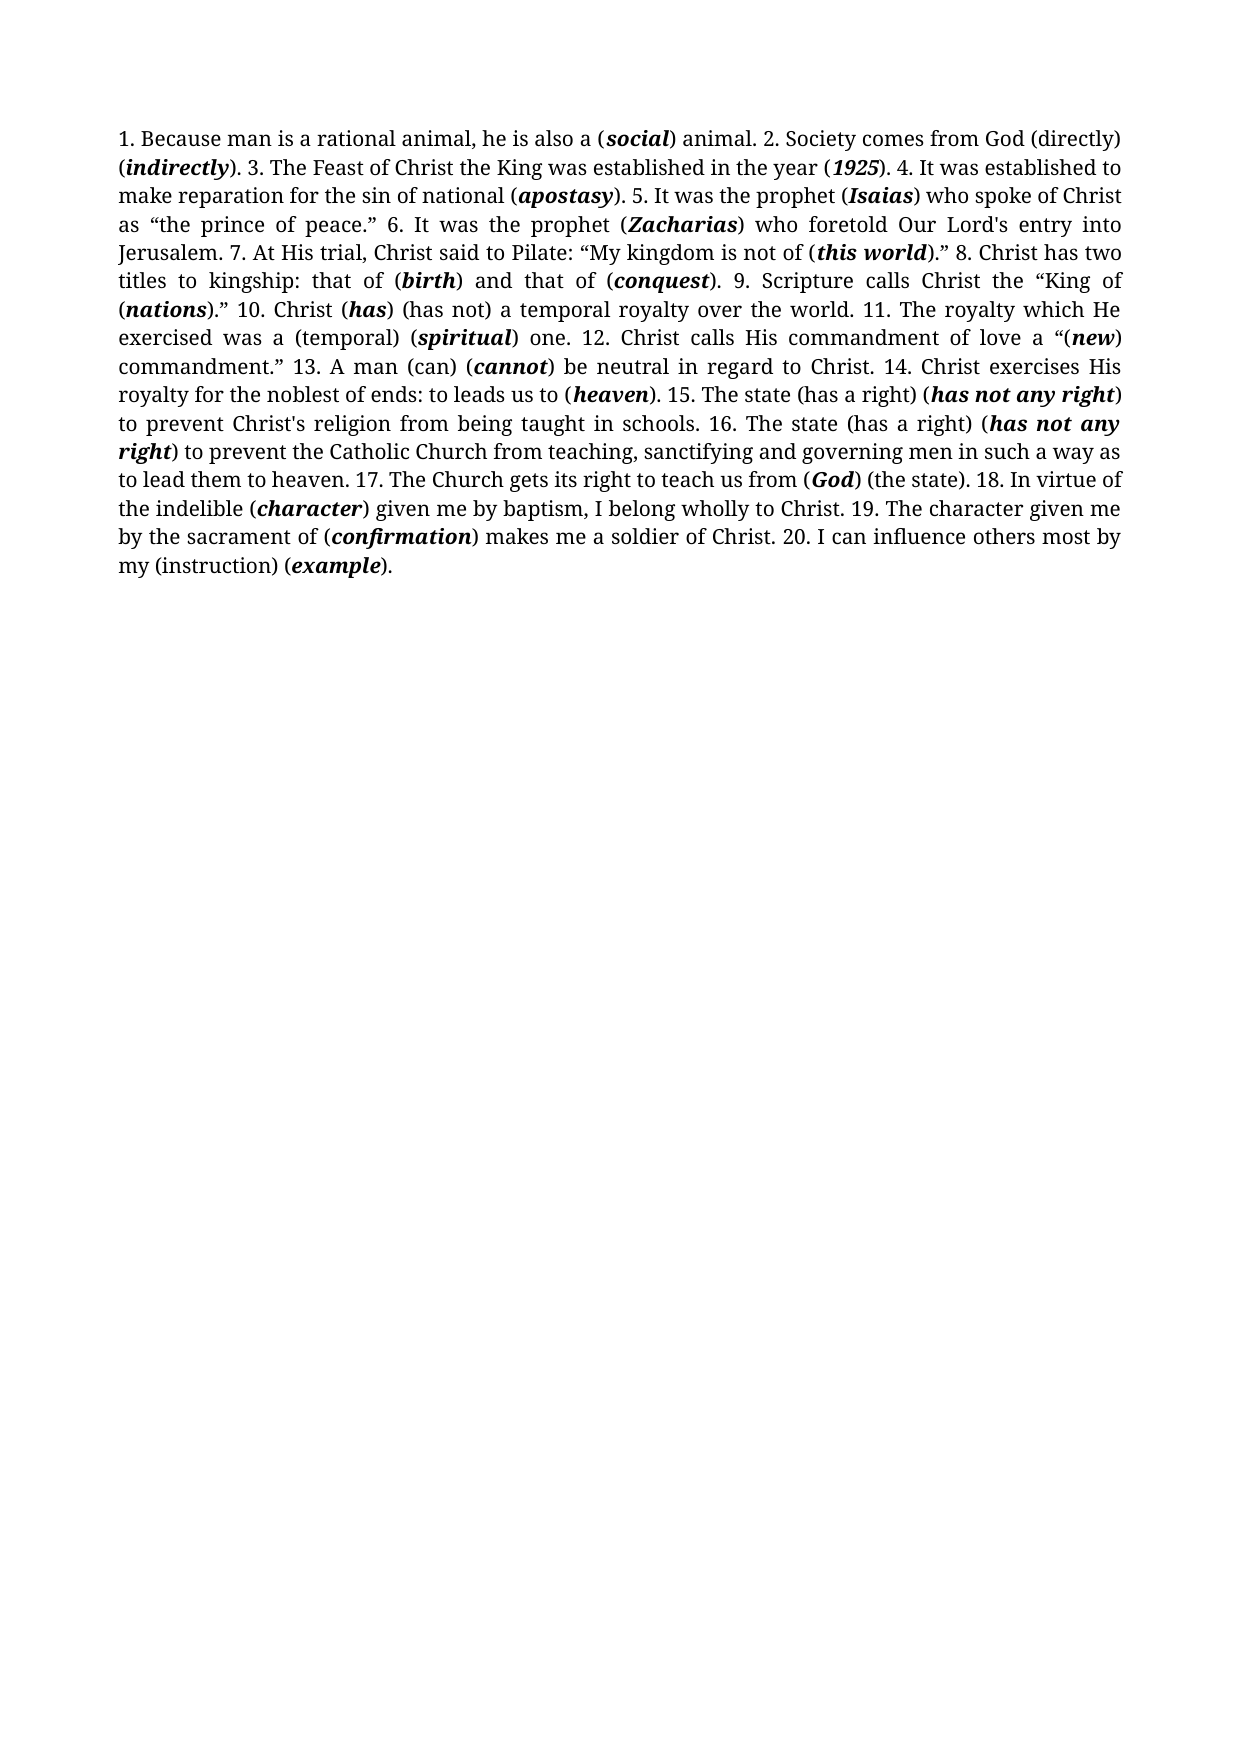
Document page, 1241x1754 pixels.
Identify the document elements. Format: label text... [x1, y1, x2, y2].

text 1. Because man is a rational animal, he is also a (social) animal. 2. Society comes from God (directly) (indirectly). 3. The Feast of Christ the King was established in the year (1925). 4. It was established to make reparation for the sin of national (apostasy). 5. It was the prophet (Isaias) who spoke of Christ as “the prince of peace.” 6. It was the prophet (Zacharias) who foretold Our Lord's entry into Jerusalem. 7. At His trial, Christ said to Pilate: “My kingdom is not of (this world).” 8. Christ has two titles to kingship: that of (birth) and that of (conquest). 9. Scripture calls Christ the “King of (nations).” 10. Christ (has) (has not) a temporal royalty over the world. 11. The royalty which He exercised was a (temporal) (spiritual) one. 12. Christ calls His commandment of love a “(new) commandment.” 13. A man (can) (cannot) be neutral in regard to Christ. 14. Christ exercises His royalty for the noblest of ends: to leads us to (heaven). 15. The state (has a right) (has not any right) to prevent Christ's religion from being taught in schools. 16. The state (has a right) (has not any right) to prevent the Catholic Church from teaching, sanctifying and governing men in such a way as to lead them to heaven. 17. The Church gets its right to teach us from (God) (the state). 18. In virtue of the indelible (character) given me by baptism, I belong wholly to Christ. 19. The character given me by the sacrament of (confirmation) makes me a soldier of Christ. 20. I can influence others most by my (instruction) (example). [118, 124, 1122, 579]
